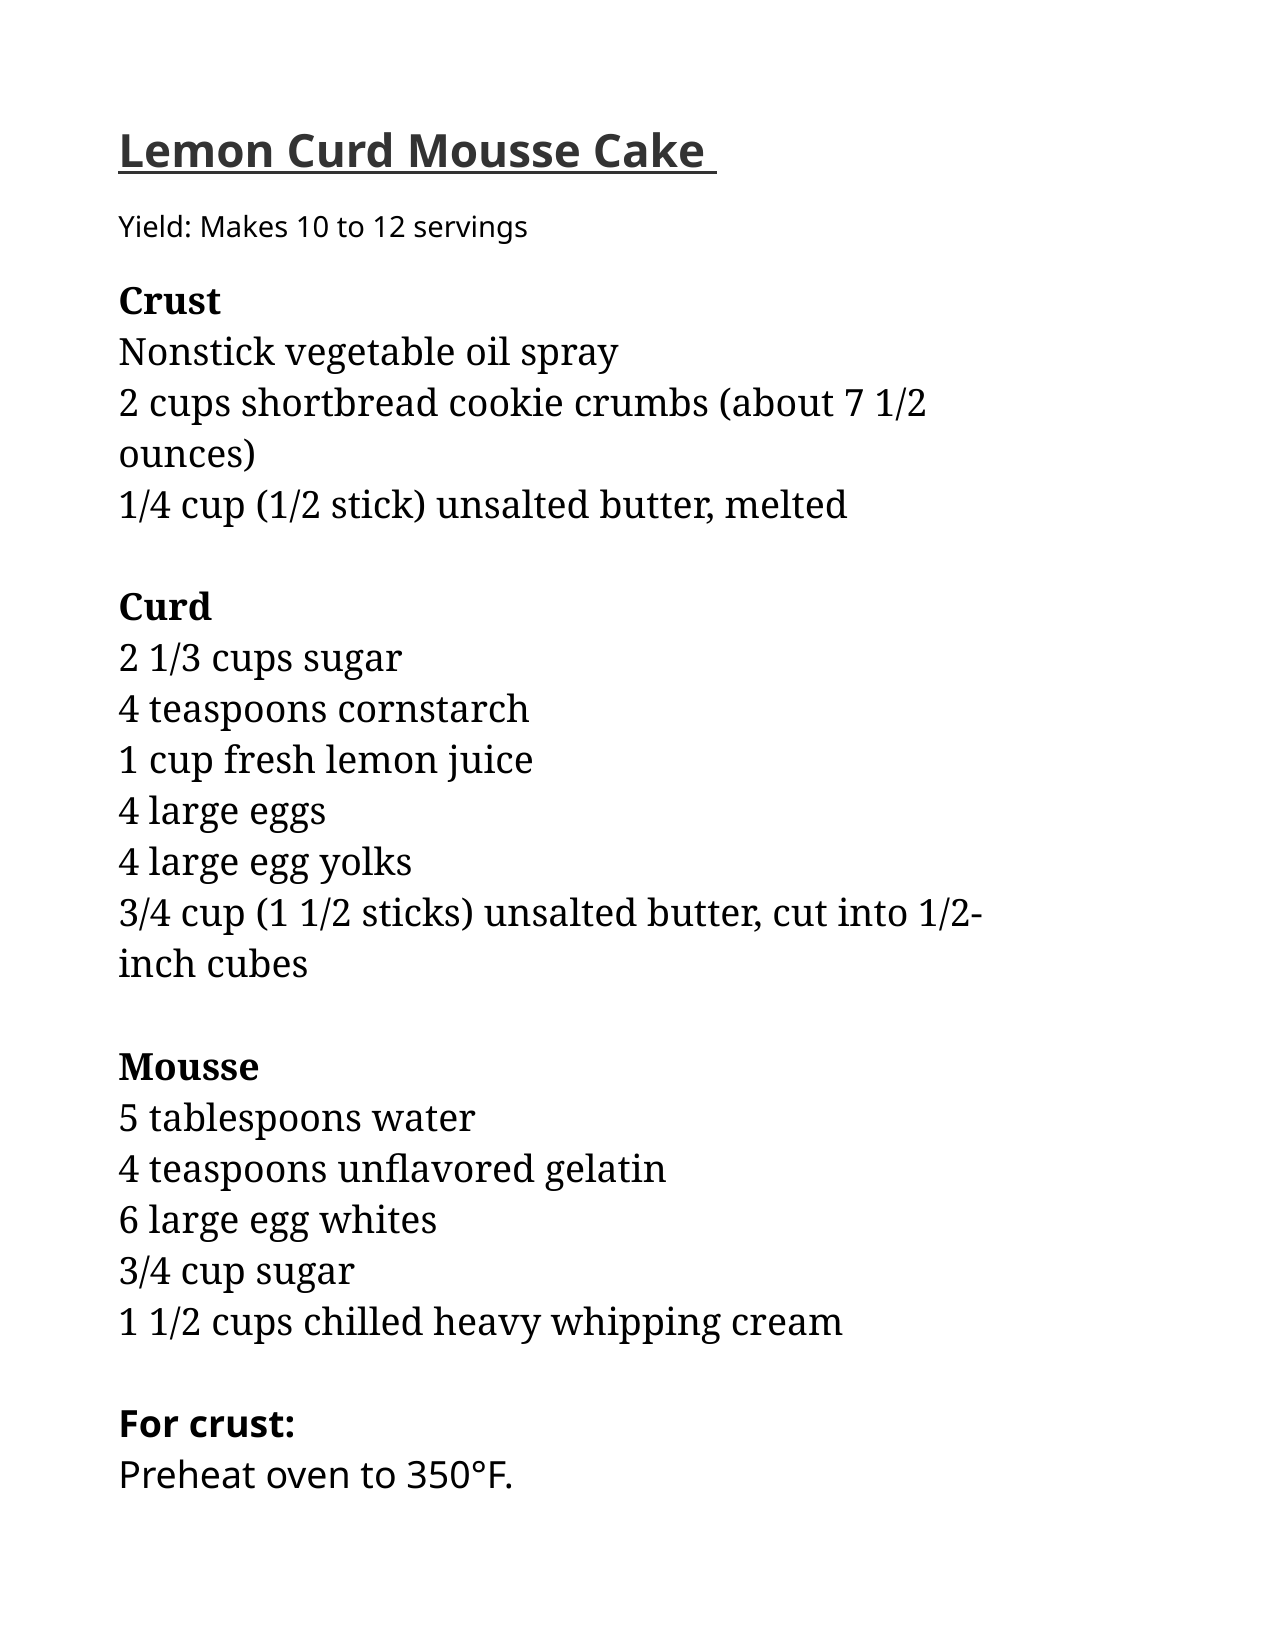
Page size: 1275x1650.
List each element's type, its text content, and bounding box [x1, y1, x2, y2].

table_header Yield: Makes 10 to 12 servings Crust Nonstick vegetable oil spray 2 cups shortbread cookie crumbs (about 7 1/2 ounces) 1/4 cup (1/2 stick) unsalted butter, melted Curd 2 1/3 cups sugar 4 teaspoons cornstarch 1 cup fresh lemon juice 4 large eggs 4 large egg yolks 3/4 cup (1 1/2 sticks) unsalted butter, cut into 1/2-inch cubes Mousse 5 tablespoons water 4 teaspoons unflavored gelatin 6 large egg whites 3/4 cup sugar 1 1/2 cups chilled heavy whipping cream For crust: Preheat oven to 350°F. [107, 206, 1018, 1499]
text Lemon Curd Mousse Cake [118, 118, 1157, 181]
